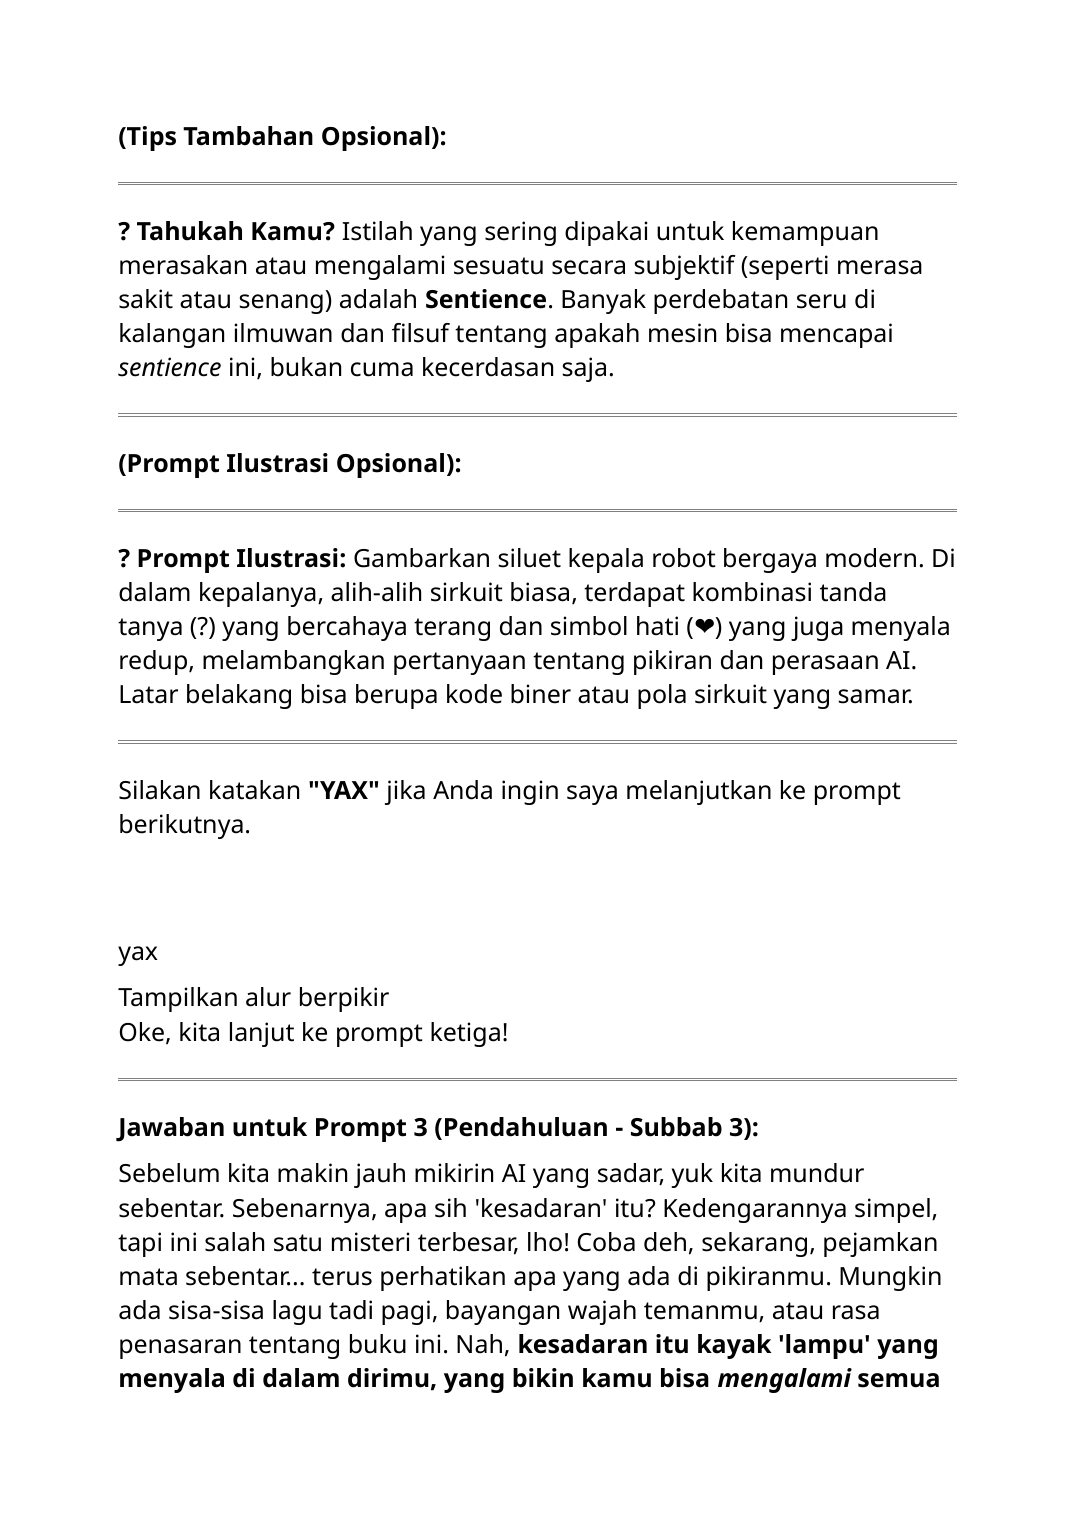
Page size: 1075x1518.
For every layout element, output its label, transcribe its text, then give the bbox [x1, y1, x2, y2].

text Tampilkan alur berpikir [118, 980, 957, 1014]
text ? Prompt Ilustrasi: Gambarkan siluet kepala robot bergaya modern. Di dalam kepalanya, alih-alih sirkuit biasa, terdapat kombinasi tanda tanya (?) yang bercahaya terang dan simbol hati (❤️) yang juga menyala redup, melambangkan pertanyaan tentang pikiran dan perasaan AI. Latar belakang bisa berupa kode biner atau pola sirkuit yang samar. [118, 541, 957, 711]
text (Tips Tambahan Opsional): [118, 118, 957, 152]
text Sebelum kita makin jauh mikirin AI yang sadar, yuk kita mundur sebentar. Sebenarnya, apa sih 'kesadaran' itu? Kedengarannya simpel, tapi ini salah satu misteri terbesar, lho! Coba deh, sekarang, pejamkan mata sebentar... terus perhatikan apa yang ada di pikiranmu. Mungkin ada sisa-sisa lagu tadi pagi, bayangan wajah temanmu, atau rasa penasaran tentang buku ini. Nah, kesadaran itu kayak 'lampu' yang menyala di dalam dirimu, yang bikin kamu bisa mengalami semua [118, 1156, 957, 1394]
text Oke, kita lanjut ke prompt ketiga! [118, 1014, 957, 1048]
text Silakan katakan "YAX" jika Anda ingin saya melanjutkan ke prompt berikutnya. [118, 772, 957, 840]
text yax [118, 933, 957, 968]
text ? Tahukah Kamu? Istilah yang sering dipakai untuk kemampuan merasakan atau mengalami sesuatu secara subjektif (seperti merasa sakit atau senang) adalah Sentience. Banyak perdebatan seru di kalangan ilmuwan dan filsuf tentang apakah mesin bisa mencapai sentience ini, bukan cuma kecerdasan saja. [118, 213, 957, 384]
text (Prompt Ilustrasi Opsional): [118, 445, 957, 479]
text Jawaban untuk Prompt 3 (Pendahuluan - Subbab 3): [118, 1109, 957, 1144]
